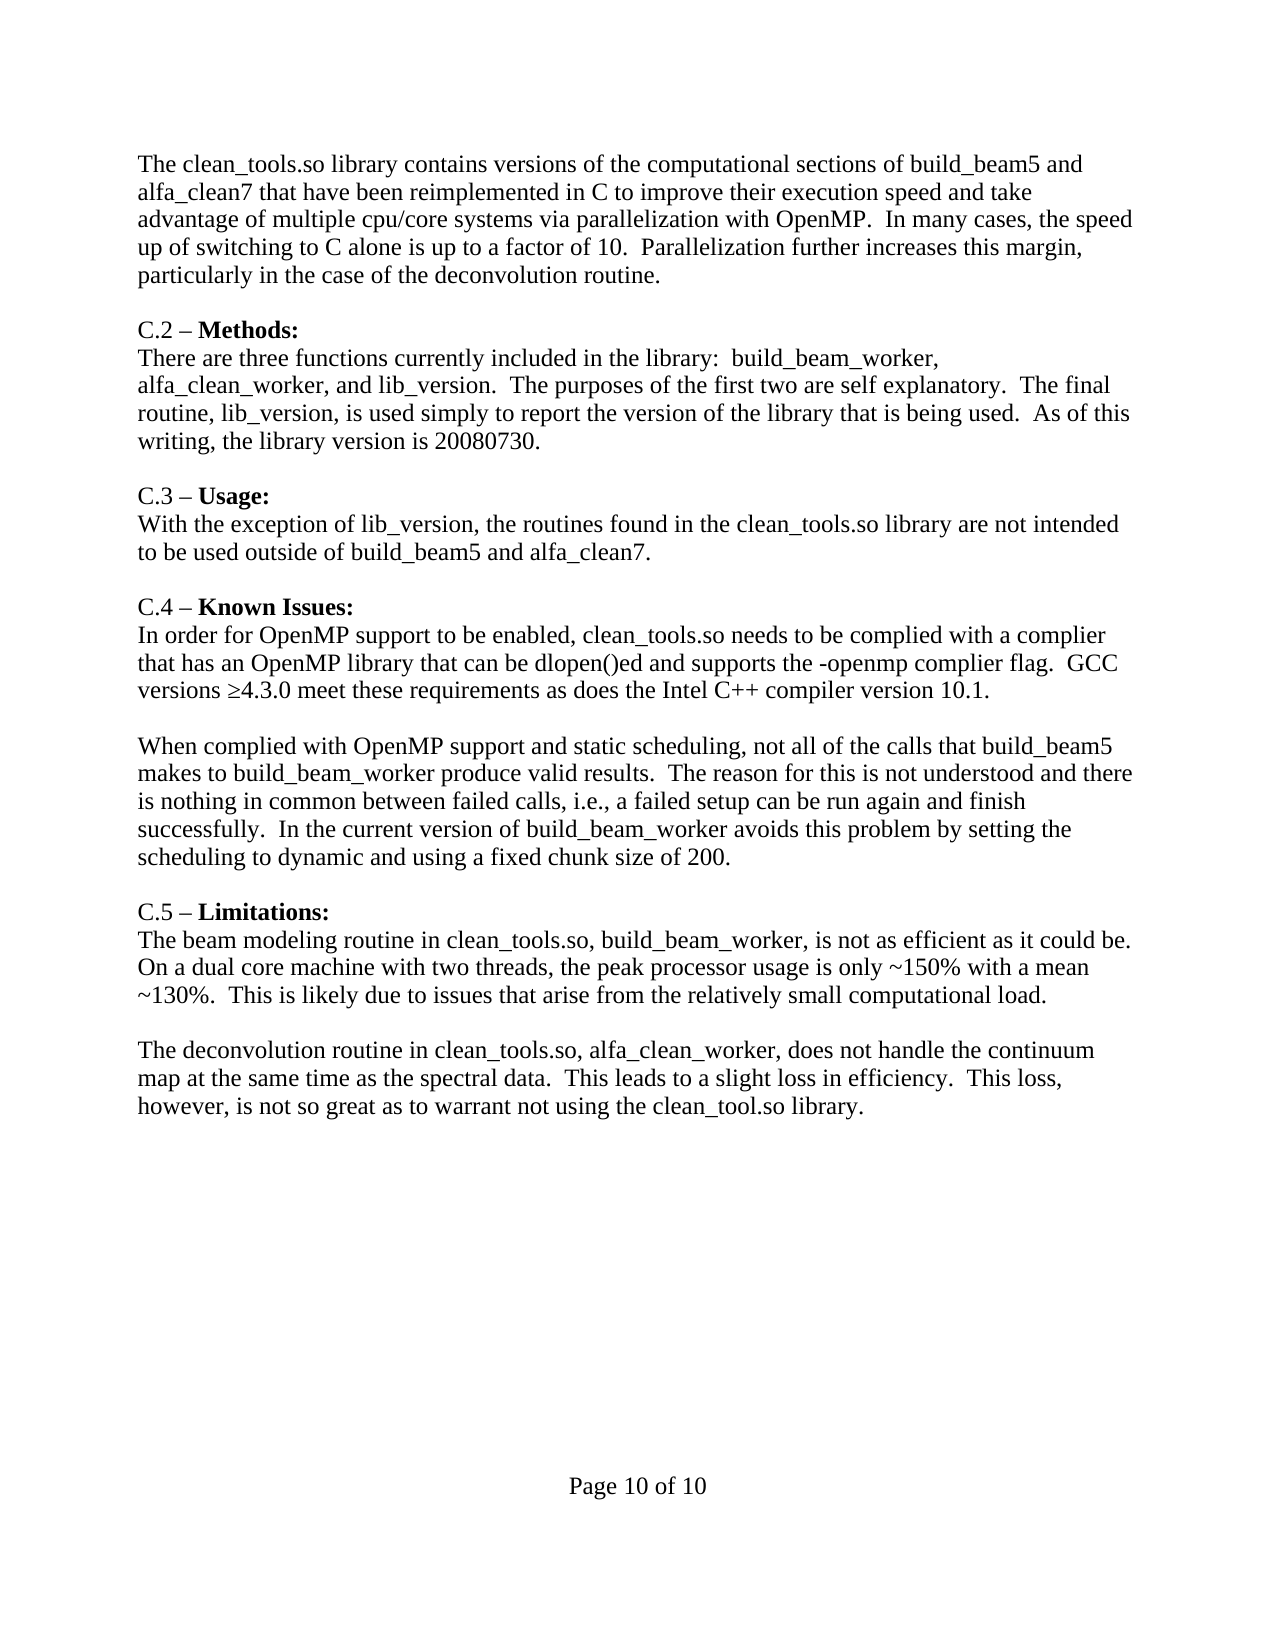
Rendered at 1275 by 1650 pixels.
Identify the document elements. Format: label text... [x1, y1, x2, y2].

text With the exception of lib_version, the routines found in the clean_tools.so library are not intended to be used outside of build_beam5 and alfa_clean7. [137, 510, 1138, 566]
text The clean_tools.so library contains versions of the computational sections of build_beam5 and alfa_clean7 that have been reimplemented in C to improve their execution speed and take advantage of multiple cpu/core systems via parallelization with OpenMP. In many cases, the speed up of switching to C alone is up to a factor of 10. Parallelization further increases this margin, particularly in the case of the deconvolution routine. [137, 150, 1138, 288]
text There are three functions currently included in the library: build_beam_worker, alfa_clean_worker, and lib_version. The purposes of the first two are self explanatory. The final routine, lib_version, is used simply to report the version of the library that is being used. As of this writing, the library version is 20080730. [137, 344, 1138, 455]
text The beam modeling routine in clean_tools.so, build_beam_worker, is not as efficient as it could be. On a dual core machine with two threads, the peak processor usage is only ~150% with a mean ~130%. This is likely due to issues that arise from the relatively small computational load. [137, 926, 1138, 1009]
text C.2 – Methods: [137, 316, 1138, 344]
text In order for OpenMP support to be enabled, clean_tools.so needs to be complied with a complier that has an OpenMP library that can be dlopen()ed and supports the -openmp complier flag. GCC versions ≥4.3.0 meet these requirements as does the Intel C++ compiler version 10.1. [137, 621, 1138, 704]
text The deconvolution routine in clean_tools.so, alfa_clean_worker, does not handle the continuum map at the same time as the spectral data. This leads to a slight loss in efficiency. This loss, however, is not so great as to warrant not using the clean_tool.so library. [137, 1037, 1138, 1120]
text C.5 – Limitations: [137, 898, 1138, 926]
text C.4 – Known Issues: [137, 593, 1138, 621]
text When complied with OpenMP support and static scheduling, not all of the calls that build_beam5 makes to build_beam_worker produce valid results. The reason for this is not understood and there is nothing in common between failed calls, i.e., a failed setup can be run again and finish successfully. In the current version of build_beam_worker avoids this problem by setting the scheduling to dynamic and using a fixed chunk size of 200. [137, 732, 1138, 870]
text C.3 – Usage: [137, 482, 1138, 510]
